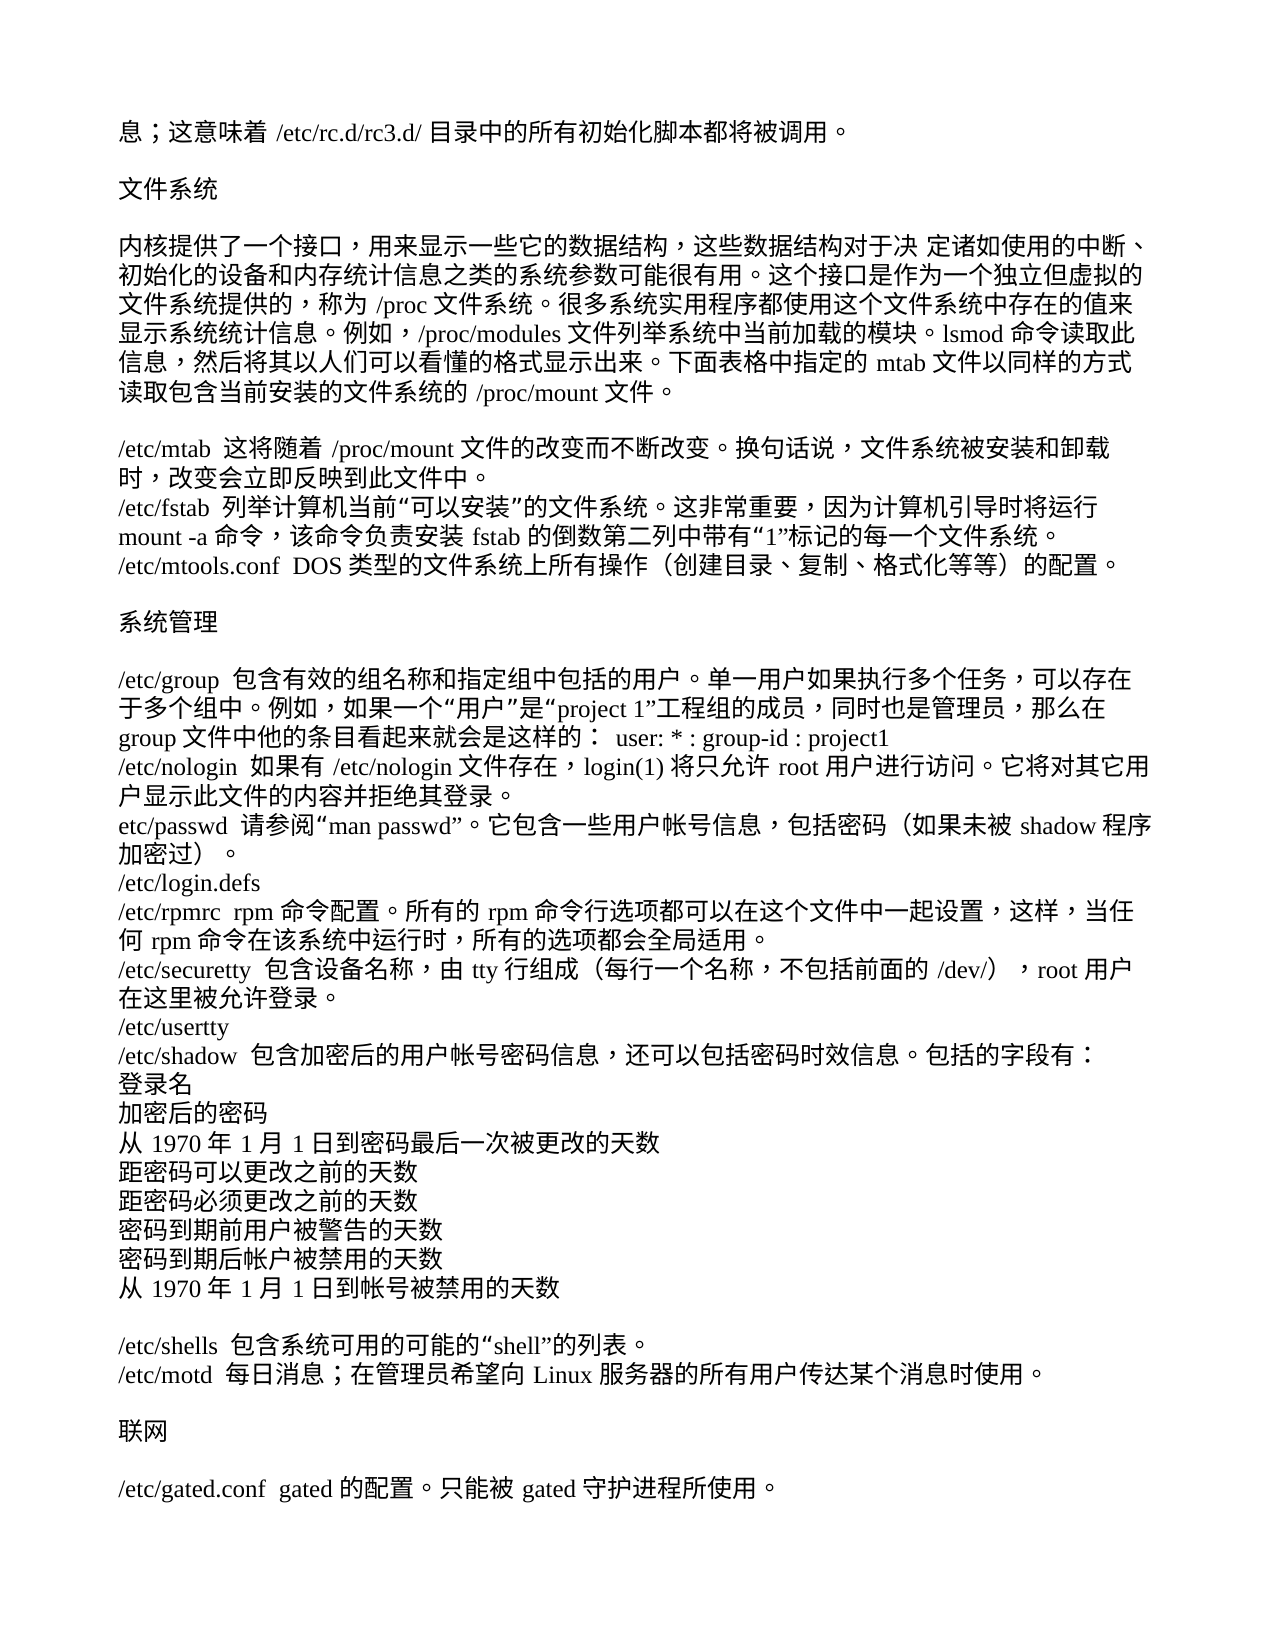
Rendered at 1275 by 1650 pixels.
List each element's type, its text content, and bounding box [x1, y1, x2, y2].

text /etc/login.defs /etc/rpmrc rpm 命令配置。所有的 rpm 命令行选项都可以在这个文件中一起设置，这样，当任何 rpm 命令在该系统中运行时，所有的选项都会全局适用。 /etc/securetty 包含设备名称，由 tty 行组成（每行一个名称，不包括前面的 /dev/），root 用户在这里被允许登录。 /etc/usertty /etc/shadow 包含加密后的用户帐号密码信息，还可以包括密码时效信息。包括的字段有： 登录名 加密后的密码 从 1970 年 1 月 1 日到密码最后一次被更改的天数 距密码可以更改之前的天数 距密码必须更改之前的天数 密码到期前用户被警告的天数 密码到期后帐户被禁用的天数 从 1970 年 1 月 1 日到帐号被禁用的天数 /etc/shells 包含系统可用的可能的“shell”的列表。 /etc/motd 每日消息；在管理员希望向 Linux 服务器的所有用户传达某个消息时使用。 联网 /etc/gated.conf gated 的配置。只能被 gated 守护进程所使用。 [118, 869, 1157, 1503]
text 息；这意味着 /etc/rc.d/rc3.d/ 目录中的所有初始化脚本都将被调用。 文件系统 内核提供了一个接口，用来显示一些它的数据结构，这些数据结构对于决 定诸如使用的中断、初始化的设备和内存统计信息之类的系统参数可能很有用。这个接口是作为一个独立但虚拟的文件系统提供的，称为 /proc 文件系统。很多系统实用程序都使用这个文件系统中存在的值来显示系统统计信息。例如，/proc/modules 文件列举系统中当前加载的模块。lsmod 命令读取此信息，然后将其以人们可以看懂的格式显示出来。下面表格中指定的 mtab 文件以同样的方式读取包含当前安装的文件系统的 /proc/mount 文件。 /etc/mtab 这将随着 /proc/mount 文件的改变而不断改变。换句话说，文件系统被安装和卸载时，改变会立即反映到此文件中。 /etc/fstab 列举计算机当前“可以安装”的文件系统。这非常重要，因为计算机引导时将运行 mount -a 命令，该命令负责安装 fstab 的倒数第二列中带有“1”标记的每一个文件系统。 /etc/mtools.conf DOS 类型的文件系统上所有操作（创建目录、复制、格式化等等）的配置。 系统管理 /etc/group 包含有效的组名称和指定组中包括的用户。单一用户如果执行多个任务，可以存在于多个组中。例如，如果一个“用户”是“project 1”工程组的成员，同时也是管理员，那么在 group 文件中他的条目看起来就会是这样的： user: * : group-id : project1 /etc/nologin 如果有 /etc/nologin 文件存在，login(1) 将只允许 root 用户进行访问。它将对其它用户显示此文件的内容并拒绝其登录。 etc/passwd 请参阅“man passwd”。它包含一些用户帐号信息，包括密码（如果未被 shadow 程序加密过）。 [118, 118, 1157, 869]
